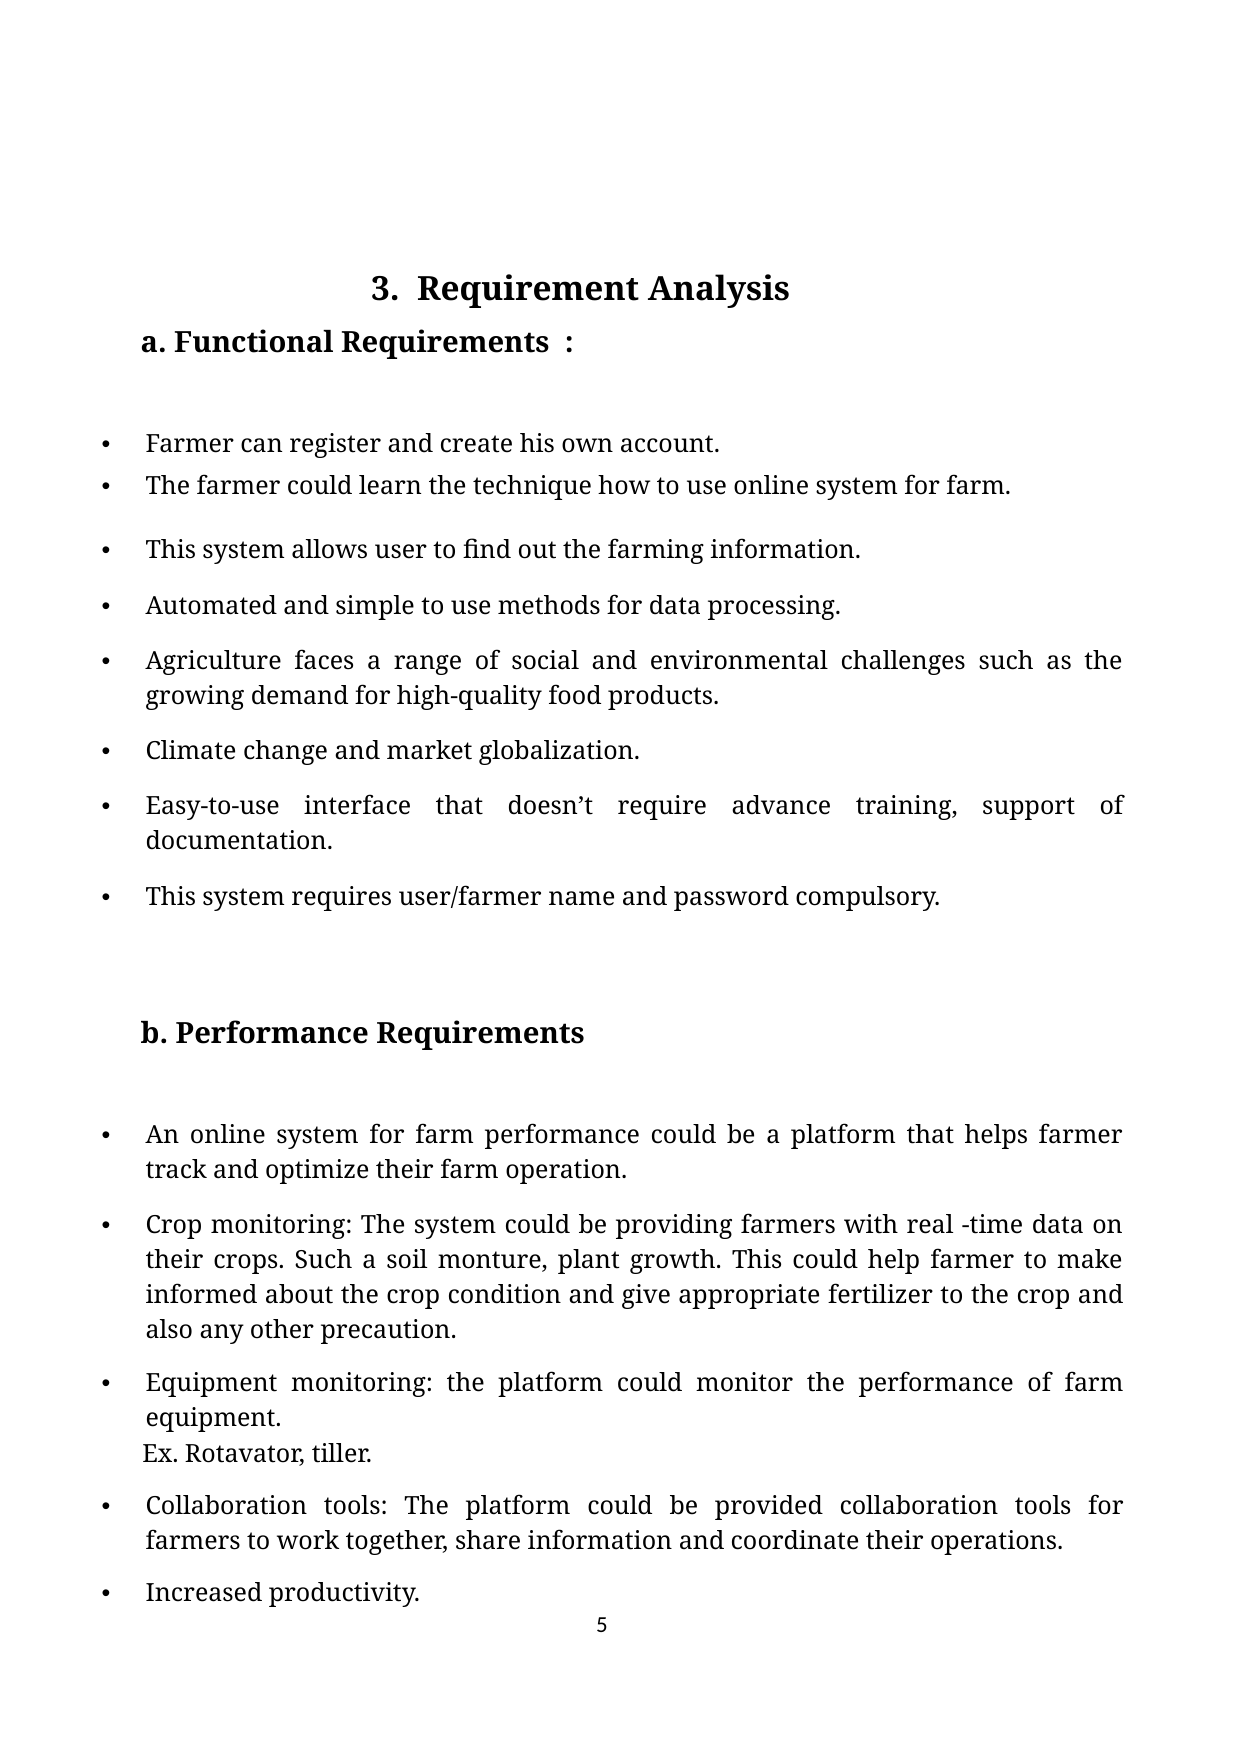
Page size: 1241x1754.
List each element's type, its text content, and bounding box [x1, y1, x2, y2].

list Agriculture faces a range of social and environmental challenges such as the growing demand for high-quality food products. [101, 643, 1124, 712]
list Increased productivity. [101, 1574, 1124, 1608]
list This system allows user to find out the farming information. [101, 532, 1124, 566]
list Equipment monitoring: the platform could monitor the performance of farm equipment. [101, 1365, 1124, 1434]
text b. Performance Requirements [140, 1012, 1236, 1052]
list This system requires user/farmer name and password compulsory. [101, 878, 1124, 912]
list Farmer can register and create his own account. [101, 426, 1124, 460]
text a. Functional Requirements : [140, 321, 1236, 361]
list Crop monitoring: The system could be providing farmers with real -time data on their crops. Such a soil monture, plant growth. This could help farmer to make informed about the crop condition and give appropriate fertilizer to the crop and also any other precaution. [101, 1207, 1124, 1346]
list An online system for farm performance could be a platform that helps farmer track and optimize their farm operation. [101, 1117, 1124, 1186]
list Climate change and market globalization. [101, 733, 1124, 767]
list Easy-to-use interface that doesn’t require advance training, support of documentation. [101, 788, 1124, 857]
subtitle 3. Requirement Analysis [371, 265, 1124, 310]
list The farmer could learn the technique how to use online system for farm. [101, 468, 1124, 502]
text Ex. Rotavator, tiller. [142, 1436, 1124, 1470]
list Automated and simple to use methods for data processing. [101, 587, 1124, 621]
list Collaboration tools: The platform could be provided collaboration tools for farmers to work together, share information and coordinate their operations. [101, 1487, 1124, 1556]
